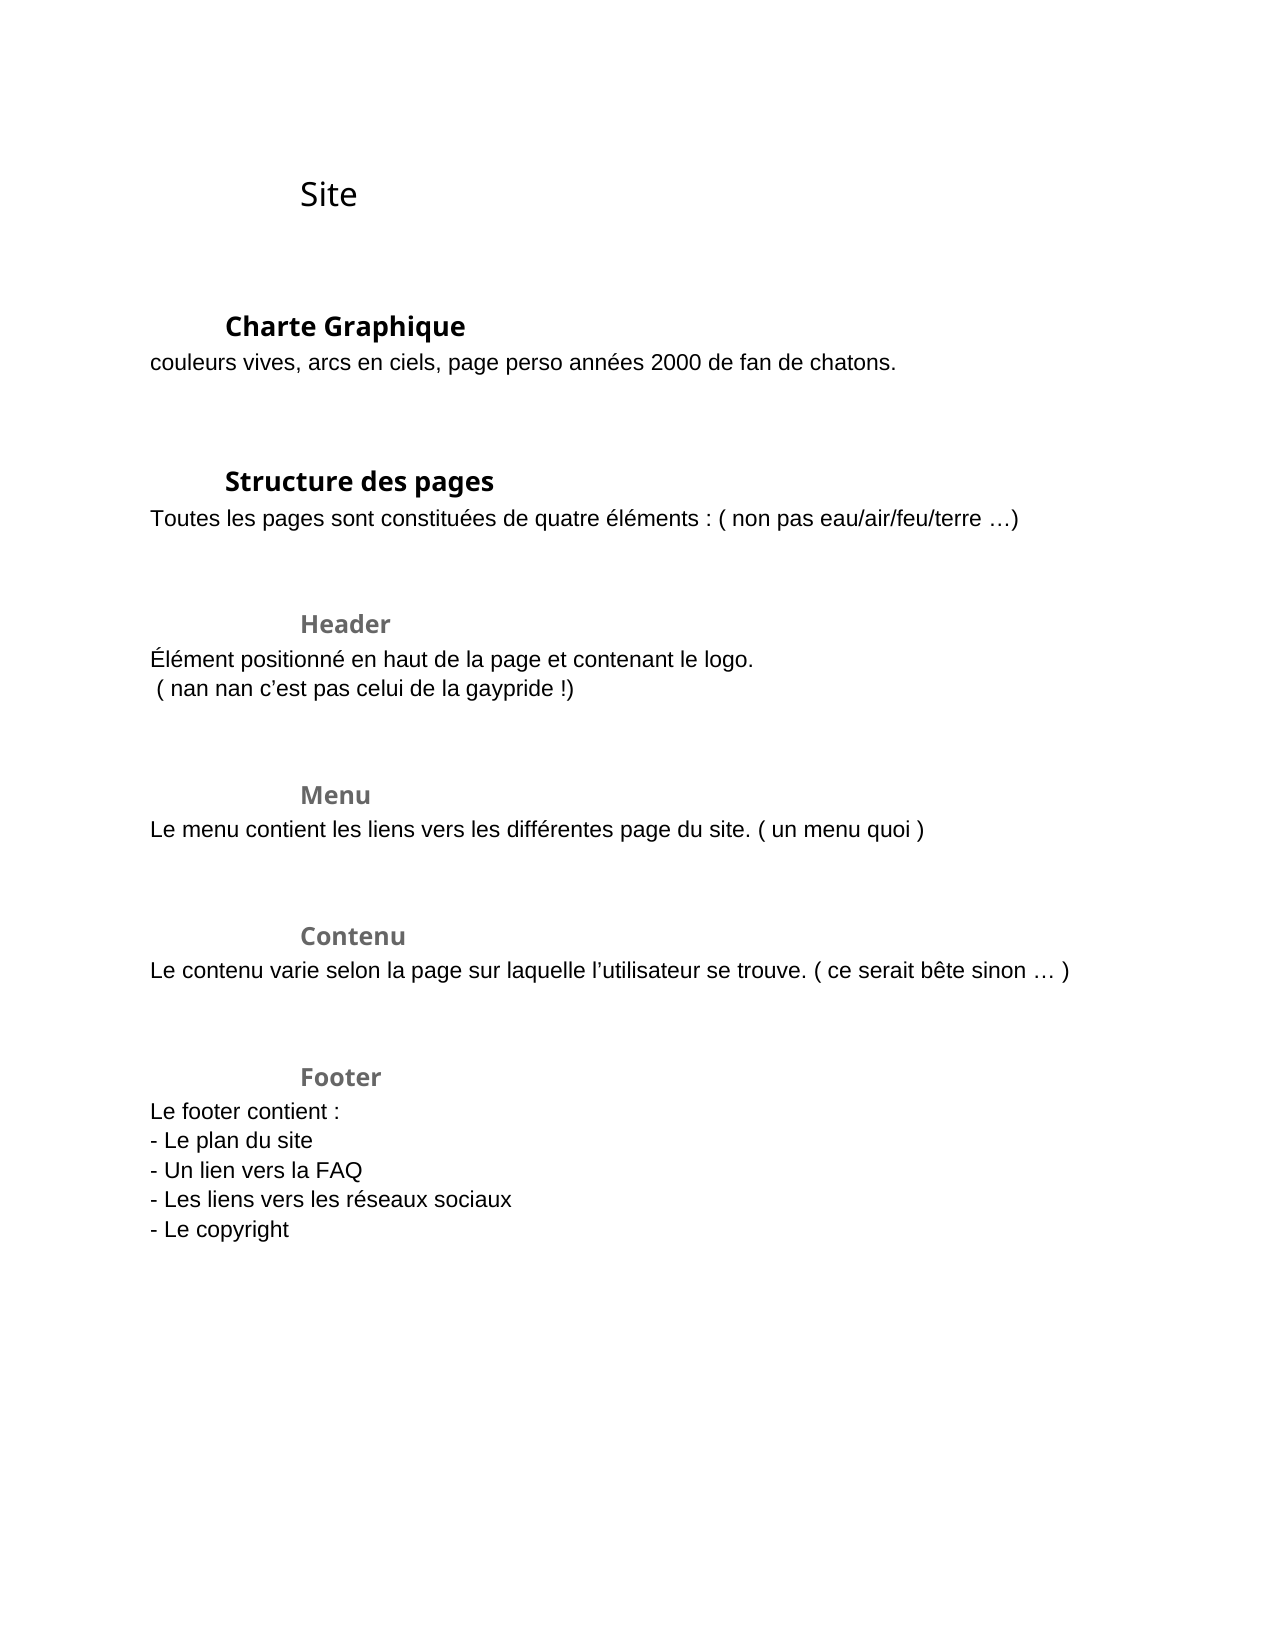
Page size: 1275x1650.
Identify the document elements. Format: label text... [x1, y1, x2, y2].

subtitle Contenu [225, 919, 1125, 953]
text - Les liens vers les réseaux sociaux [150, 1187, 1125, 1213]
text Toutes les pages sont constituées de quatre éléments : ( non pas eau/air/feu/terre …) [150, 505, 1125, 531]
subtitle Menu [225, 778, 1125, 812]
subtitle Header [225, 607, 1125, 641]
text - Un lien vers la FAQ [150, 1158, 1125, 1183]
text couleurs vives, arcs en ciels, page perso années 2000 de fan de chatons. [150, 349, 1125, 375]
text - Le copyright [150, 1216, 1125, 1242]
text Élément positionné en haut de la page et contenant le logo. [150, 646, 1125, 672]
text - Le plan du site [150, 1128, 1125, 1154]
text Le contenu varie selon la page sur laquelle l’utilisateur se trouve. ( ce serait bête sinon … ) [150, 958, 1125, 983]
subtitle Charte Graphique [150, 307, 1125, 344]
text Le menu contient les liens vers les différentes page du site. ( un menu quoi ) [150, 817, 1125, 842]
text ( nan nan c’est pas celui de la gaypride !) [150, 676, 1125, 701]
subtitle Structure des pages [150, 463, 1125, 500]
subtitle Site [225, 171, 1125, 216]
subtitle Footer [225, 1060, 1125, 1094]
text Le footer contient : [150, 1099, 1125, 1124]
